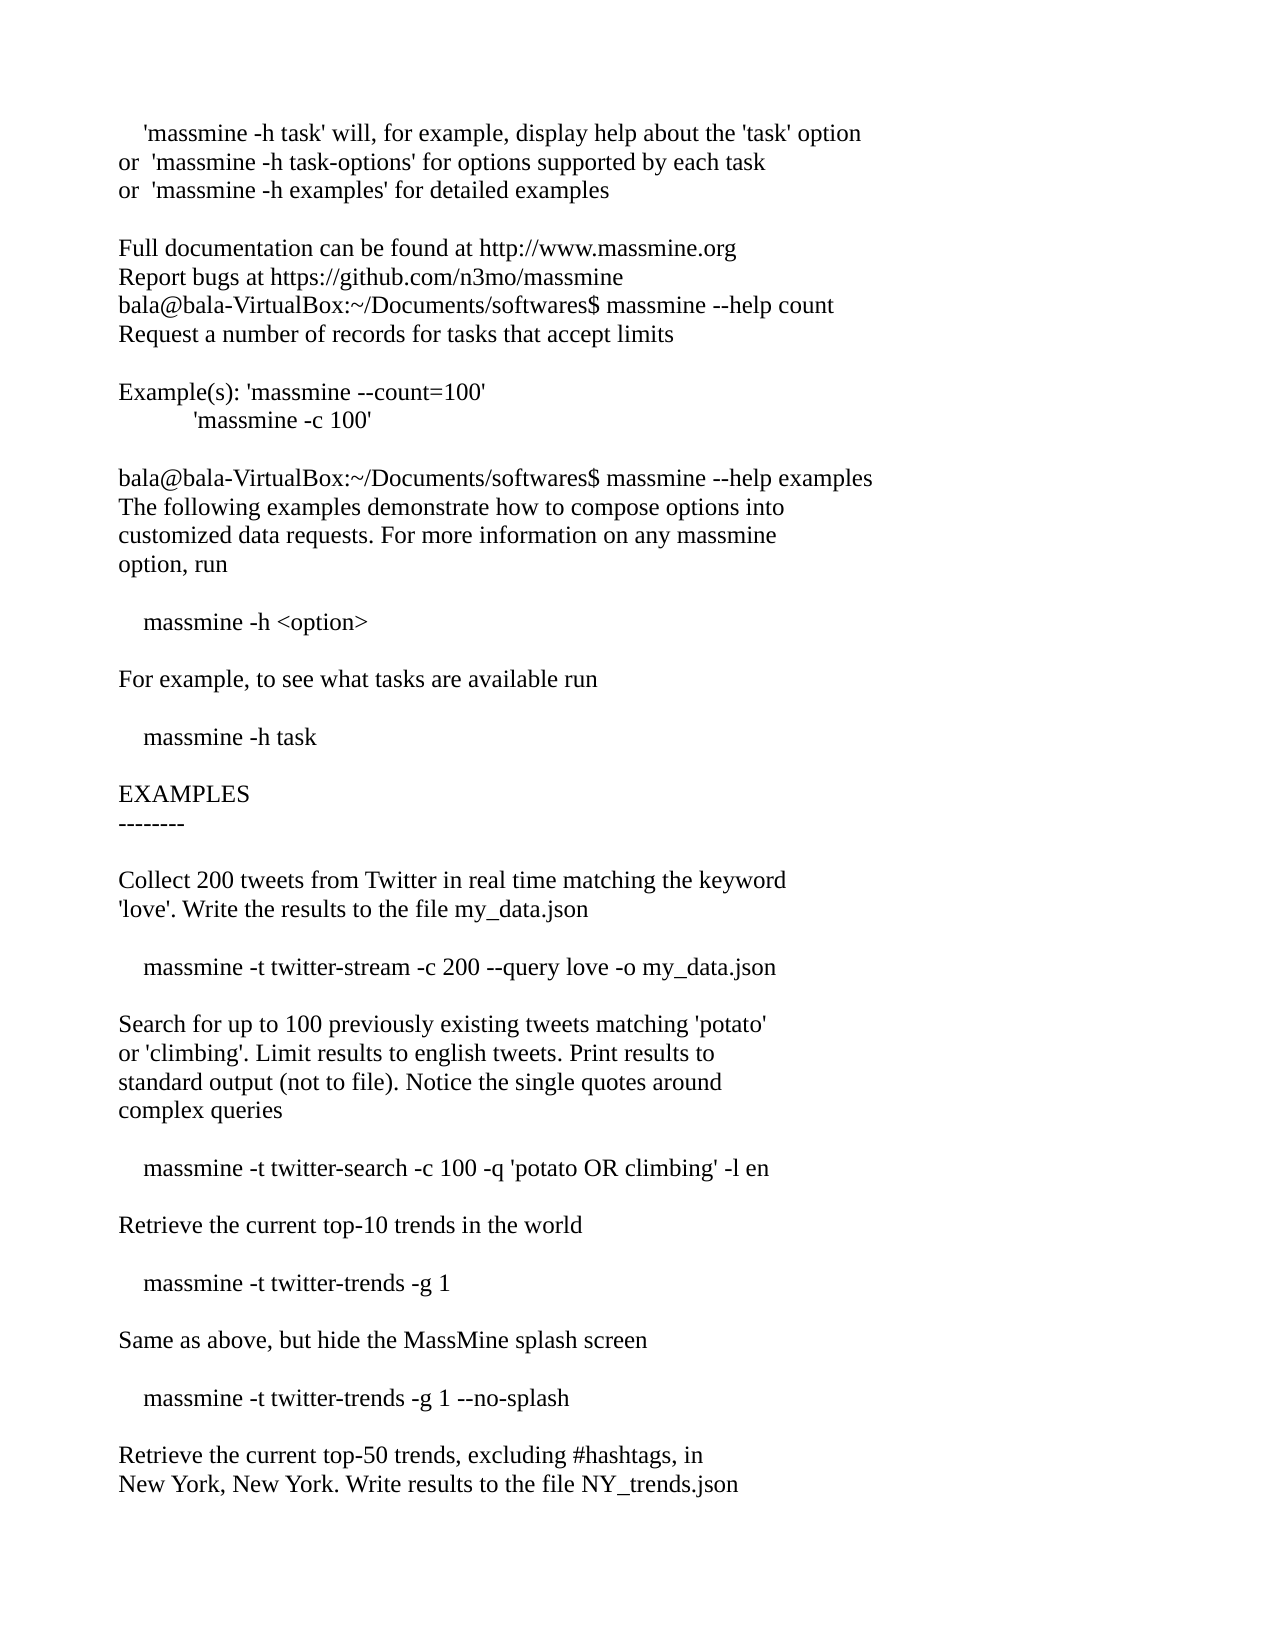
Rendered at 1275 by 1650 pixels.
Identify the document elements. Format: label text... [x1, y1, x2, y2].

text 'massmine -c 100' [118, 406, 1157, 434]
text massmine -h task [118, 722, 1157, 751]
text Request a number of records for tasks that accept limits [118, 319, 1157, 348]
text Report bugs at https://github.com/n3mo/massmine [118, 262, 1157, 291]
text Retrieve the current top-10 trends in the world [118, 1211, 1157, 1239]
text New York, New York. Write results to the file NY_trends.json [118, 1469, 1157, 1498]
text The following examples demonstrate how to compose options into [118, 492, 1157, 521]
text standard output (not to file). Notice the single quotes around [118, 1067, 1157, 1096]
text massmine -t twitter-trends -g 1 [118, 1268, 1157, 1297]
text massmine -t twitter-trends -g 1 --no-splash [118, 1383, 1157, 1412]
text bala@bala-VirtualBox:~/Documents/softwares$ massmine --help examples [118, 463, 1157, 492]
text Search for up to 100 previously existing tweets matching 'potato' [118, 1009, 1157, 1038]
text EXAMPLES [118, 779, 1157, 808]
text Retrieve the current top-50 trends, excluding #hashtags, in [118, 1441, 1157, 1469]
text 'massmine -h task' will, for example, display help about the 'task' option [118, 118, 1157, 147]
text or 'massmine -h task-options' for options supported by each task [118, 147, 1157, 176]
text complex queries [118, 1096, 1157, 1124]
text Full documentation can be found at http://www.massmine.org [118, 233, 1157, 262]
text or 'climbing'. Limit results to english tweets. Print results to [118, 1038, 1157, 1067]
text Collect 200 tweets from Twitter in real time matching the keyword [118, 866, 1157, 894]
text 'love'. Write the results to the file my_data.json [118, 894, 1157, 923]
text customized data requests. For more information on any massmine [118, 521, 1157, 549]
text massmine -t twitter-search -c 100 -q 'potato OR climbing' -l en [118, 1153, 1157, 1182]
text or 'massmine -h examples' for detailed examples [118, 176, 1157, 204]
text Example(s): 'massmine --count=100' [118, 377, 1157, 406]
text Same as above, but hide the MassMine splash screen [118, 1326, 1157, 1354]
text massmine -h <option> [118, 607, 1157, 636]
text massmine -t twitter-stream -c 200 --query love -o my_data.json [118, 952, 1157, 981]
text option, run [118, 549, 1157, 578]
text -------- [118, 808, 1157, 837]
text bala@bala-VirtualBox:~/Documents/softwares$ massmine --help count [118, 291, 1157, 319]
text For example, to see what tasks are available run [118, 664, 1157, 693]
